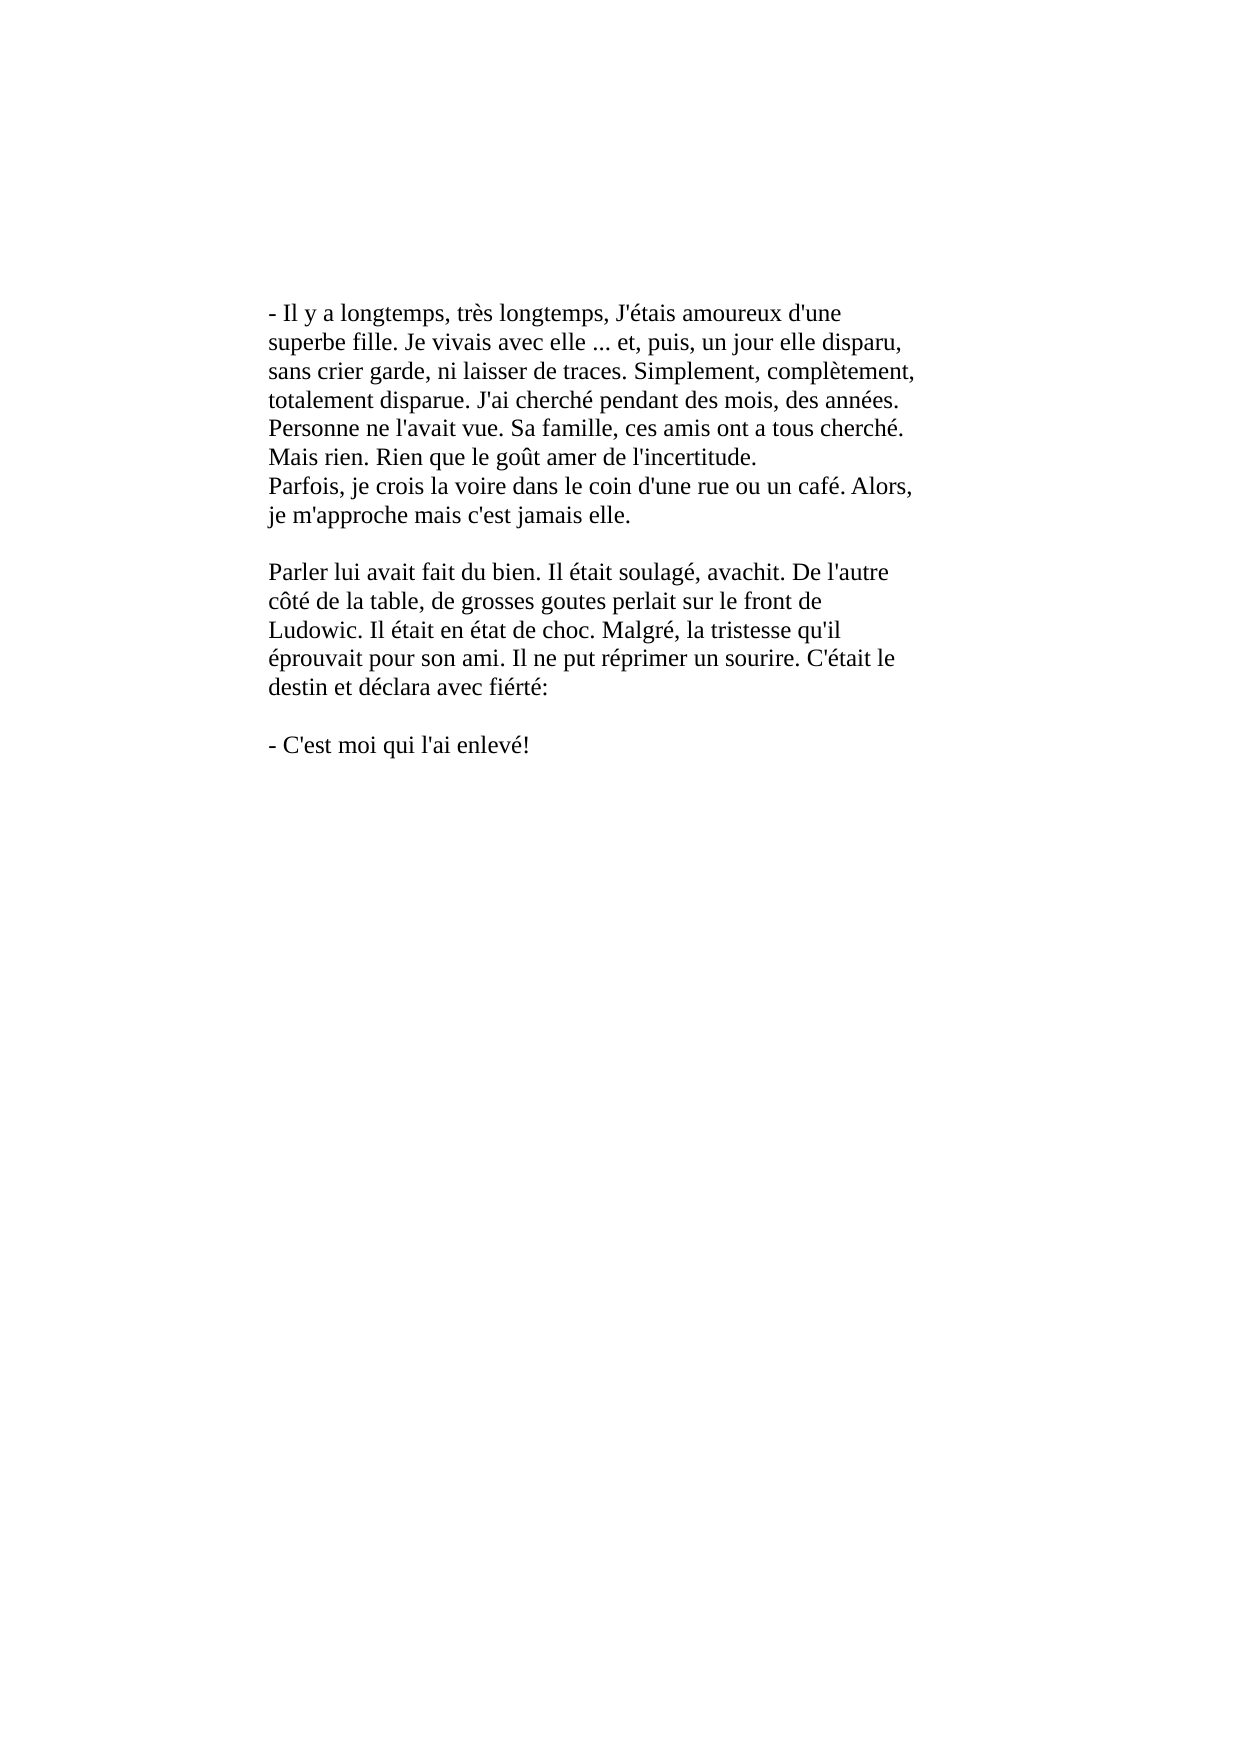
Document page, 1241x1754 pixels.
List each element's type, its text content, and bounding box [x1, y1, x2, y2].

text Parfois, je crois la voire dans le coin d'une rue ou un café. Alors, je m'approche mais c'est jamais elle. [268, 471, 916, 528]
text Parler lui avait fait du bien. Il était soulagé, avachit. De l'autre côté de la table, de grosses goutes perlait sur le front de Ludowic. Il était en état de choc. Malgré, la tristesse qu'il éprouvait pour son ami. Il ne put réprimer un sourire. C'était le destin et déclara avec fiérté: [268, 557, 916, 701]
text - Il y a longtemps, très longtemps, J'étais amoureux d'une superbe fille. Je vivais avec elle ... et, puis, un jour elle disparu, sans crier garde, ni laisser de traces. Simplement, complètement, totalement disparue. J'ai cherché pendant des mois, des années. Personne ne l'avait vue. Sa famille, ces amis ont a tous cherché. Mais rien. Rien que le goût amer de l'incertitude. [268, 298, 916, 471]
text - C'est moi qui l'ai enlevé! [268, 730, 916, 758]
